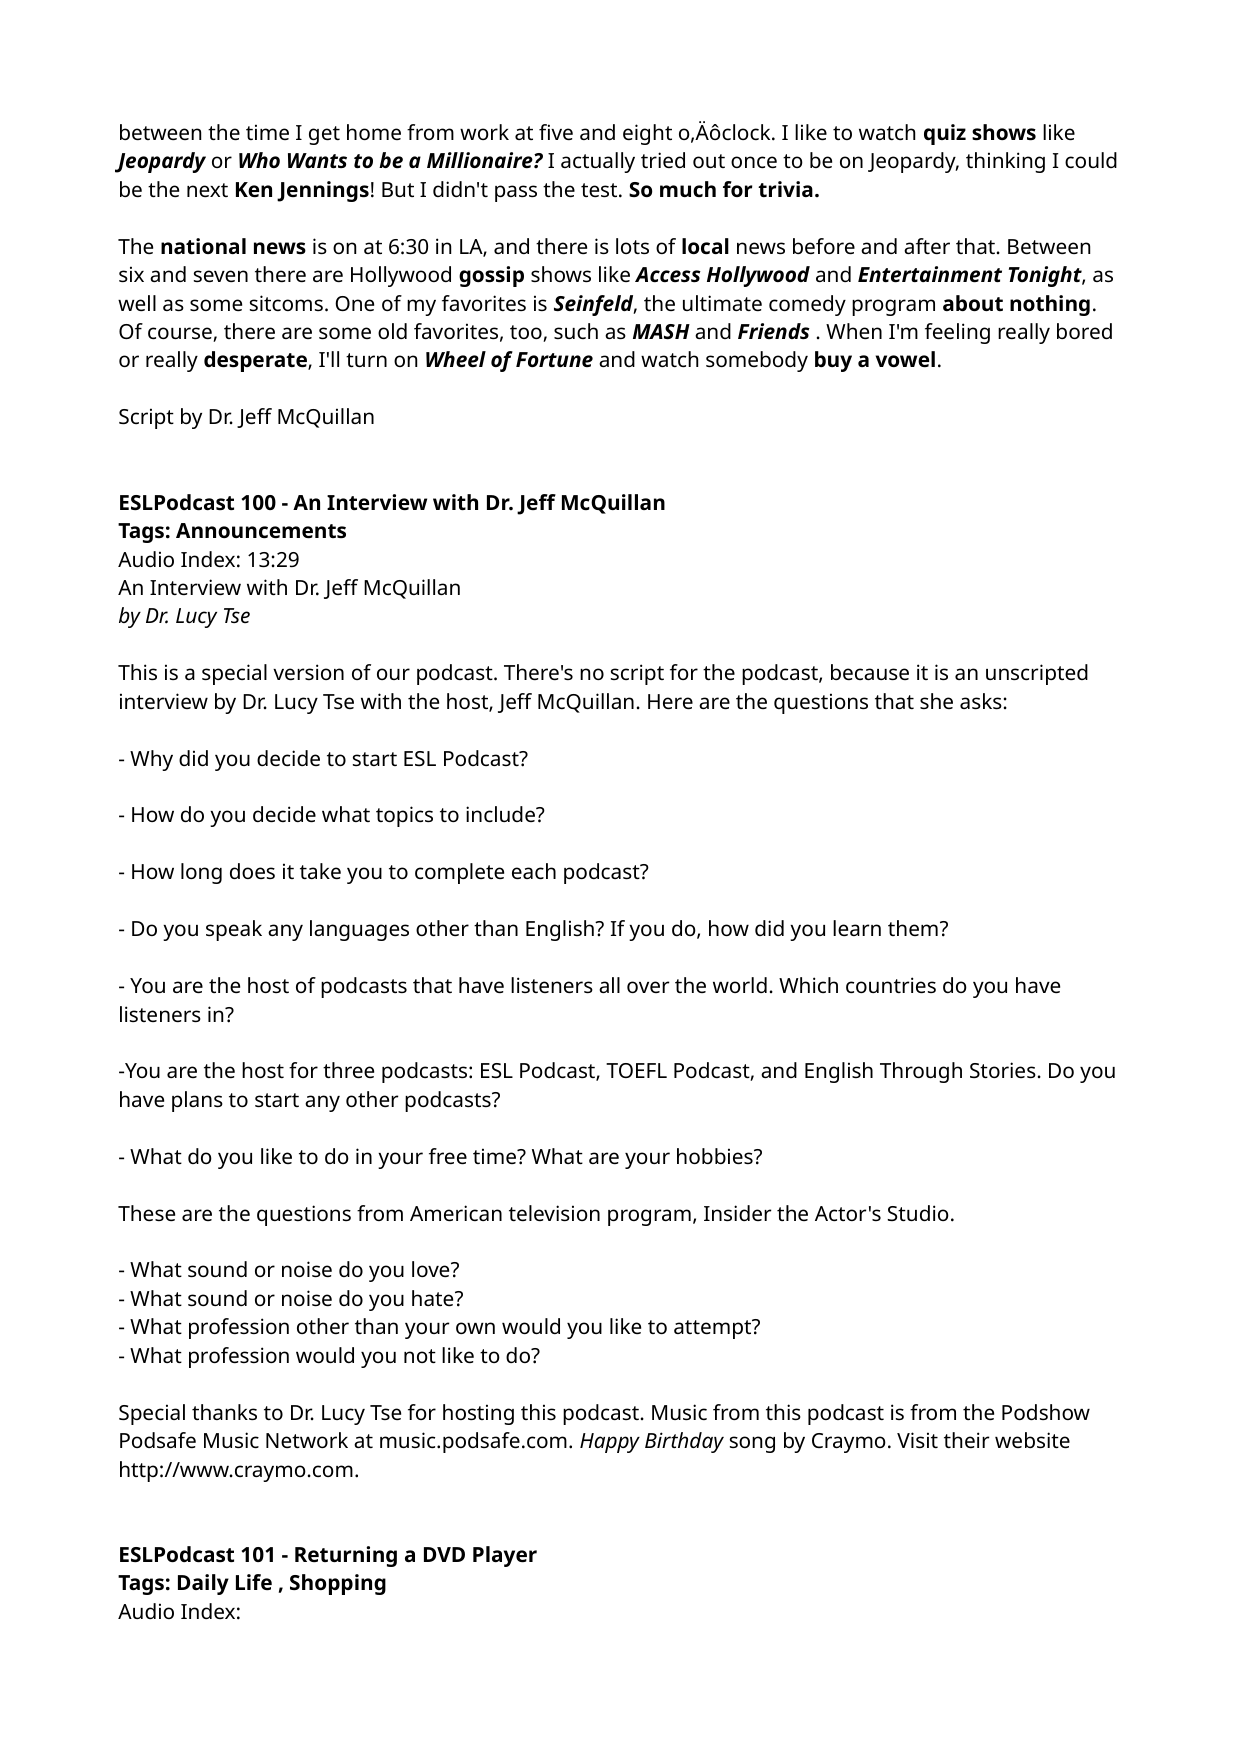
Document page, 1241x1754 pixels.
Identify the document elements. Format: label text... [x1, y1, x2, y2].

text ESLPodcast 100 - An Interview with Dr. Jeff McQuillan Tags: Announcements [118, 488, 1122, 545]
text ESLPodcast 101 - Returning a DVD Player Tags: Daily Life , Shopping [118, 1540, 1122, 1597]
table_header Audio Index: 13:29 [118, 545, 1122, 573]
table_header between the time I get home from work at five and eight o‚Äôclock. I like to watch quiz shows like Jeopardy or Who Wants to be a Millionaire? I actually tried out once to be on Jeopardy, thinking I could be the next Ken Jennings! But I didn't pass the test. So much for trivia. The national news is on at 6:30 in LA, and there is lots of local news before and after that. Between six and seven there are Hollywood gossip shows like Access Hollywood and Entertainment Tonight, as well as some sitcoms. One of my favorites is Seinfeld, the ultimate comedy program about nothing. Of course, there are some old favorites, too, such as MASH and Friends . When I'm feeling really bored or really desperate‚ I'll turn on Wheel of Fortune and watch somebody buy a vowel. Script by Dr. Jeff McQuillan [118, 118, 1122, 431]
table_header An Interview with Dr. Jeff McQuillan by Dr. Lucy Tse This is a special version of our podcast. There's no script for the podcast, because it is an unscripted interview by Dr. Lucy Tse with the host, Jeff McQuillan. Here are the questions that she asks: - Why did you decide to start ESL Podcast? - How do you decide what topics to include? - How long does it take you to complete each podcast? - Do you speak any languages other than English? If you do, how did you learn them? - You are the host of podcasts that have listeners all over the world. Which countries do you have listeners in? -You are the host for three podcasts: ESL Podcast, TOEFL Podcast, and English Through Stories. Do you have plans to start any other podcasts? - What do you like to do in your free time? What are your hobbies? These are the questions from American television program, Insider the Actor's Studio. - What sound or noise do you love? - What sound or noise do you hate? - What profession other than your own would you like to attempt? - What profession would you not like to do? Special thanks to Dr. Lucy Tse for hosting this podcast. Music from this podcast is from the Podshow Podsafe Music Network at music.podsafe.com. Happy Birthday song by Craymo. Visit their website http://www.craymo.com. [118, 573, 1122, 1483]
table_header Audio Index: [118, 1597, 1122, 1625]
